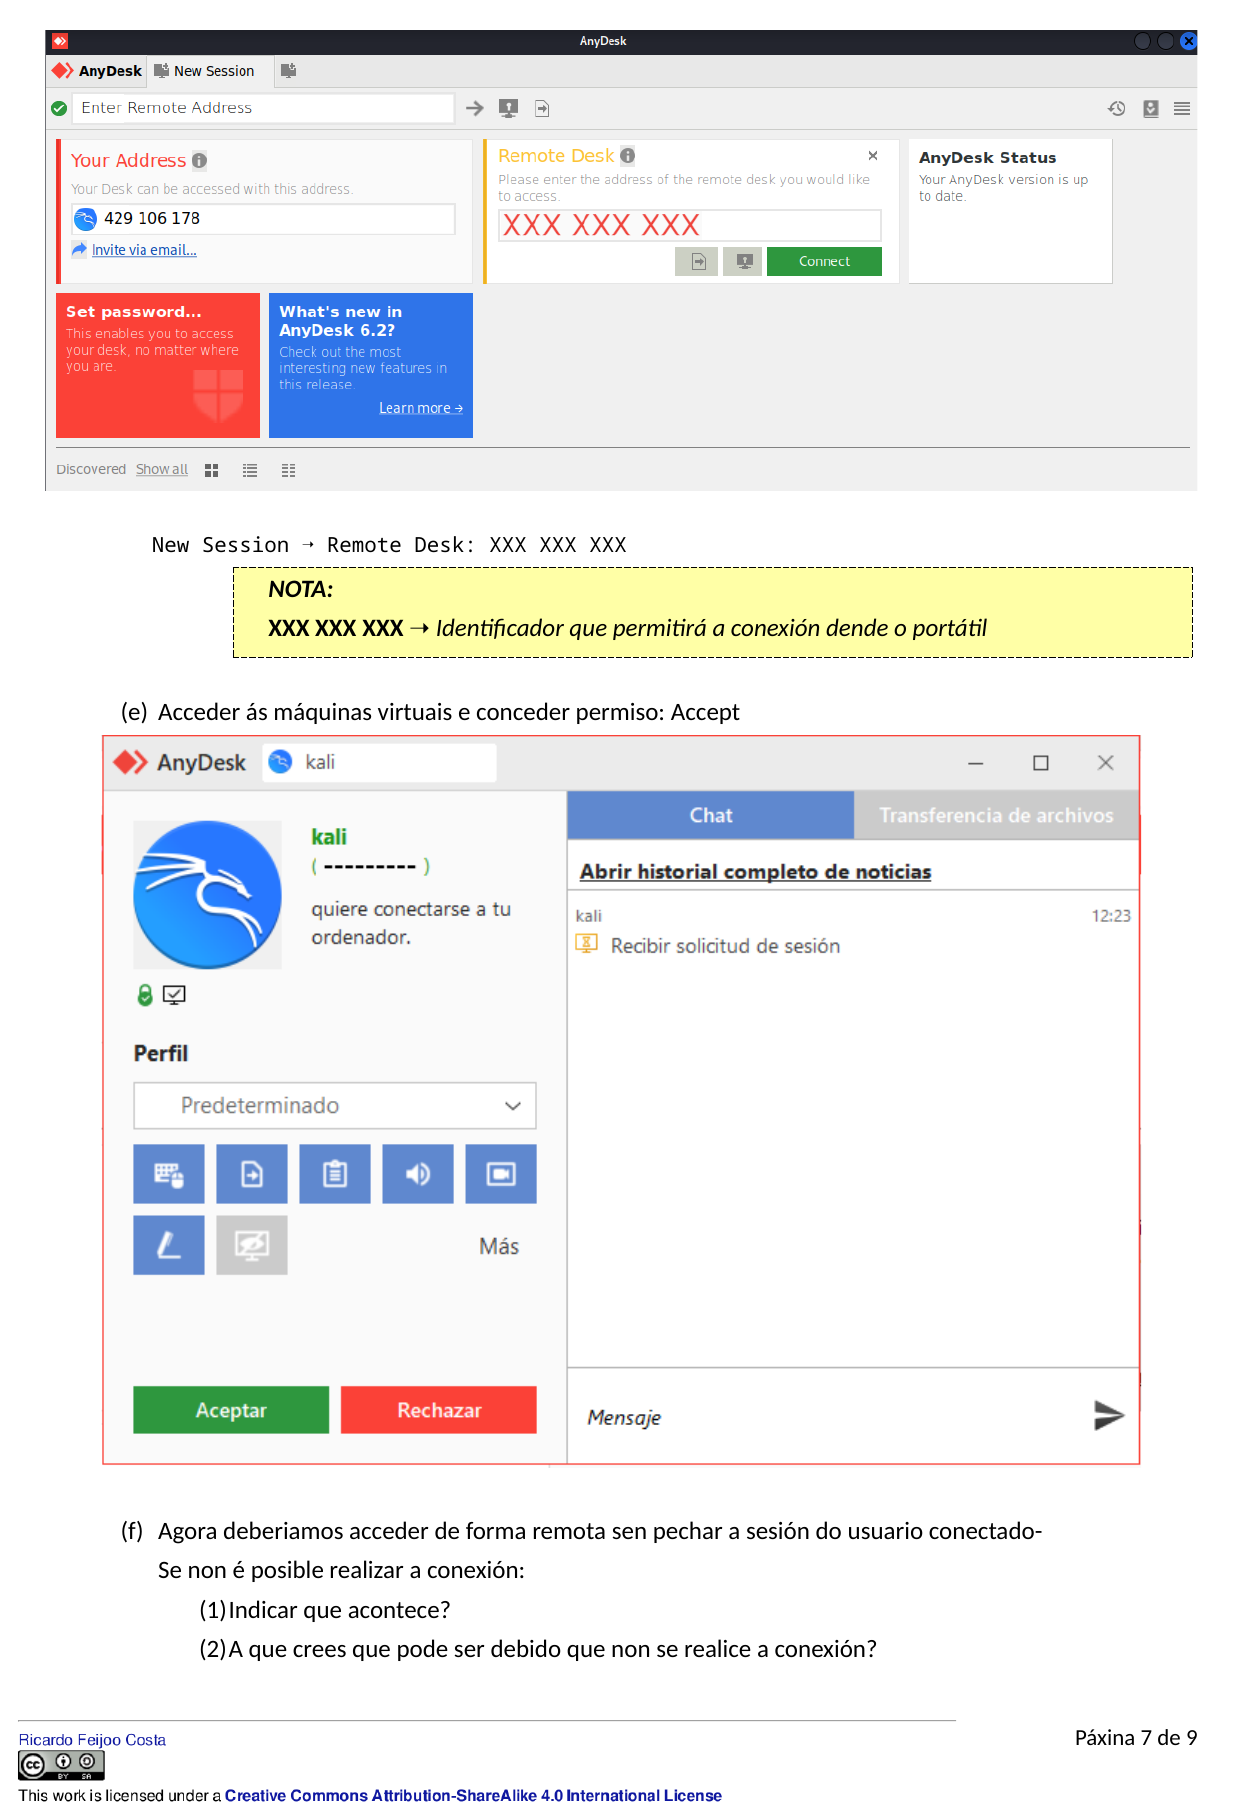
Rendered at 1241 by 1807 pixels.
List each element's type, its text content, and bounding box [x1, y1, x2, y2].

list Se non é posible realizar a conexión: [120, 1554, 1197, 1585]
picture [45, 30, 1198, 491]
list New Session ➝ Remote Desk: XXX XXX XXX [116, 530, 1197, 558]
picture [8, 1715, 957, 1806]
table_header NOTA: XXX XXX XXX ➝ Identificador que permitirá a conexión dende o portátil [233, 567, 1192, 657]
list Acceder ás máquinas virtuais e conceder permiso: Accept [120, 697, 1197, 727]
list Agora deberiamos acceder de forma remota sen pechar a sesión do usuario conectado- [120, 1515, 1197, 1546]
list A que crees que pode ser debido que non se realice a conexión? [199, 1633, 1197, 1664]
list Indicar que acontece? [199, 1594, 1197, 1624]
picture [101, 735, 1142, 1468]
